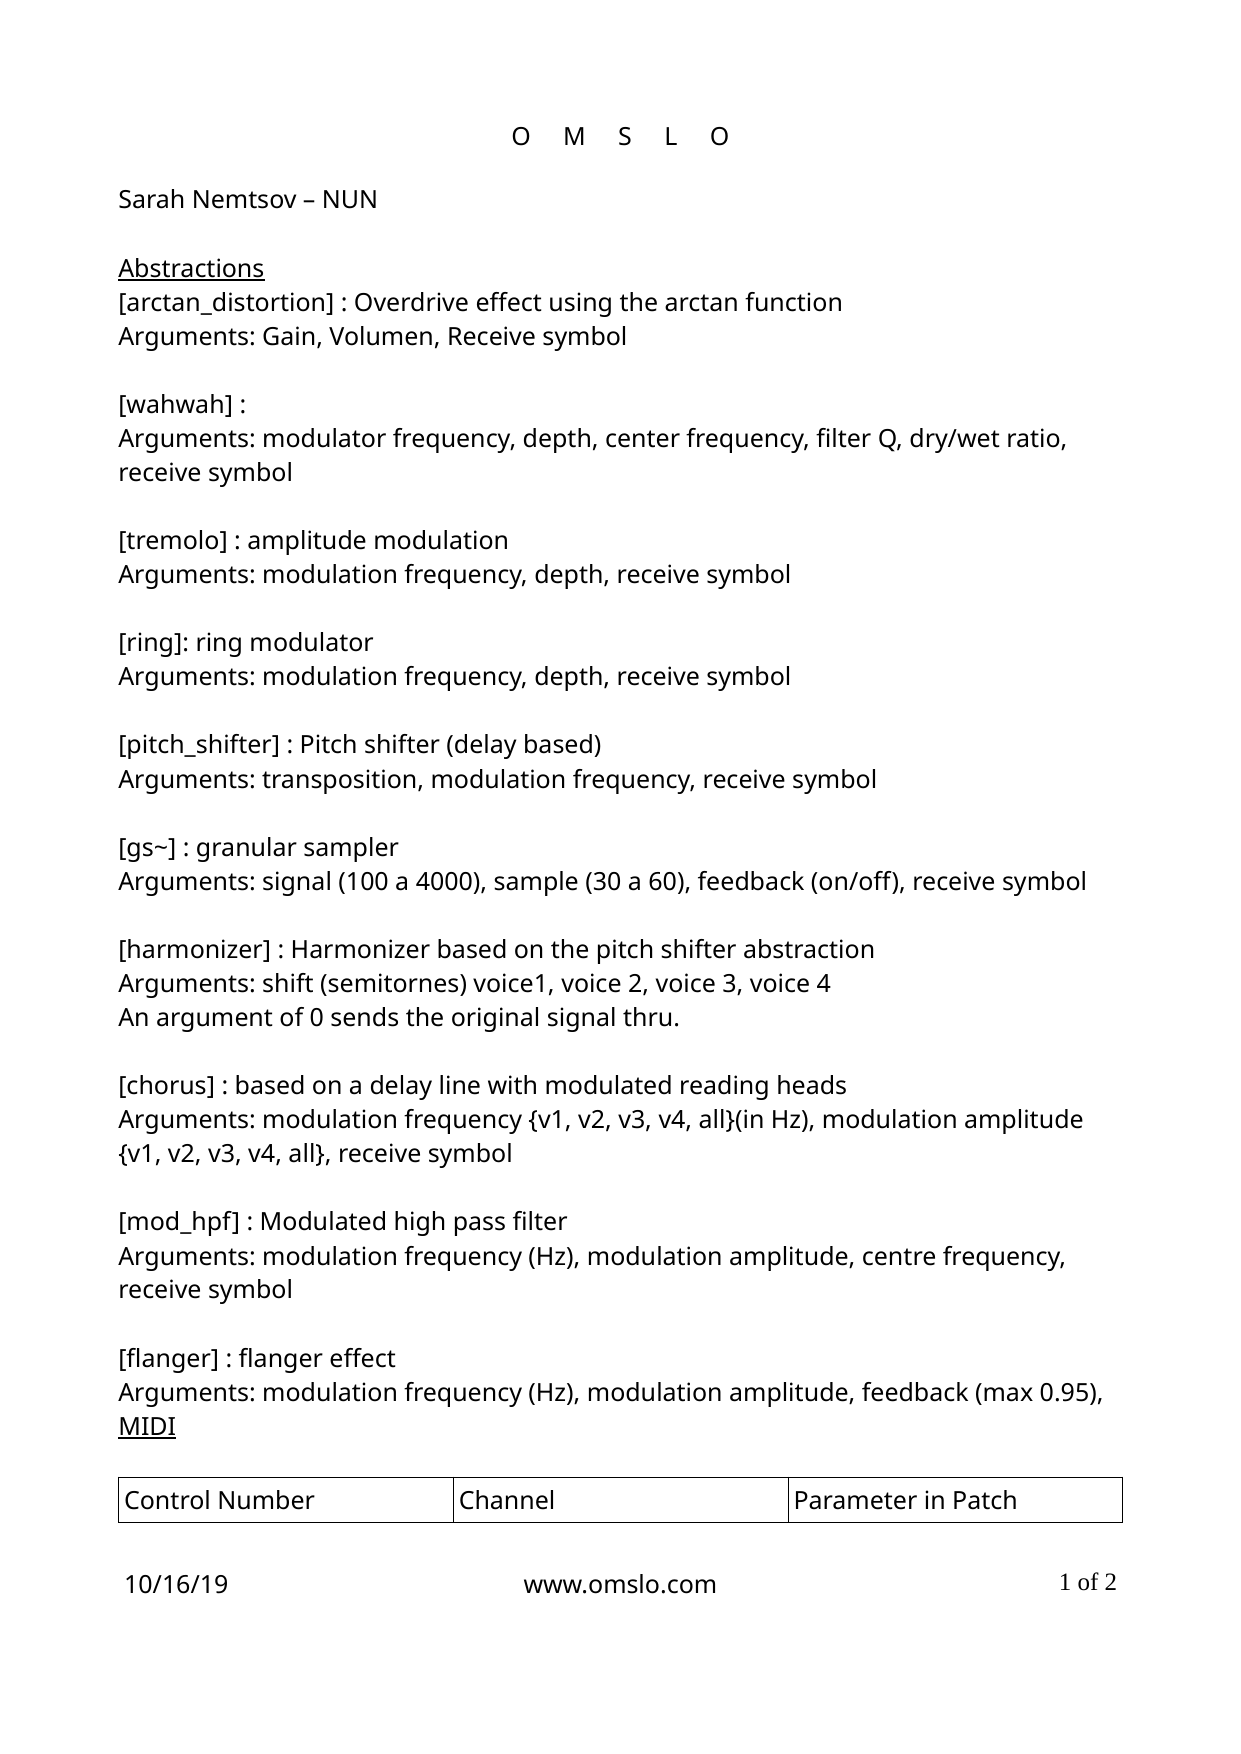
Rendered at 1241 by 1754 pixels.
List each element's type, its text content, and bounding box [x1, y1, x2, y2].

text [pitch_shifter] : Pitch shifter (delay based) [118, 727, 1122, 761]
text MIDI [118, 1408, 1122, 1442]
text Arguments: modulation frequency {v1, v2, v3, v4, all}(in Hz), modulation amplitude {v1, v2, v3, v4, all}, receive symbol [118, 1102, 1122, 1170]
table_header Channel [454, 1478, 788, 1522]
text [arctan_distortion] : Overdrive effect using the arctan function [118, 284, 1122, 318]
text [gs~] : granular sampler [118, 829, 1122, 863]
text [mod_hpf] : Modulated high pass filter [118, 1204, 1122, 1238]
text Arguments: signal (100 a 4000), sample (30 a 60), feedback (on/off), receive symbol [118, 863, 1122, 897]
text [ring]: ring modulator [118, 625, 1122, 659]
text Sarah Nemtsov – NUN [118, 182, 1122, 216]
text An argument of 0 sends the original signal thru. [118, 1000, 1122, 1034]
text [flanger] : flanger effect [118, 1340, 1122, 1374]
table_header Control Number [119, 1478, 453, 1522]
text [tremolo] : amplitude modulation [118, 523, 1122, 557]
text Arguments: modulation frequency (Hz), modulation amplitude, feedback (max 0.95), [118, 1374, 1122, 1408]
text Arguments: Gain, Volumen, Receive symbol [118, 318, 1122, 352]
text [wahwah] : [118, 387, 1122, 421]
text Arguments: modulation frequency (Hz), modulation amplitude, centre frequency, receive symbol [118, 1238, 1122, 1306]
text Arguments: modulation frequency, depth, receive symbol [118, 659, 1122, 693]
text Arguments: modulation frequency, depth, receive symbol [118, 557, 1122, 591]
table_header Parameter in Patch [789, 1478, 1122, 1522]
text [chorus] : based on a delay line with modulated reading heads [118, 1068, 1122, 1102]
text Arguments: modulator frequency, depth, center frequency, filter Q, dry/wet ratio, receive symbol [118, 421, 1122, 489]
text Arguments: transposition, modulation frequency, receive symbol [118, 761, 1122, 795]
text Abstractions [118, 250, 1122, 284]
text [harmonizer] : Harmonizer based on the pitch shifter abstraction [118, 932, 1122, 966]
text Arguments: shift (semitornes) voice1, voice 2, voice 3, voice 4 [118, 966, 1122, 1000]
